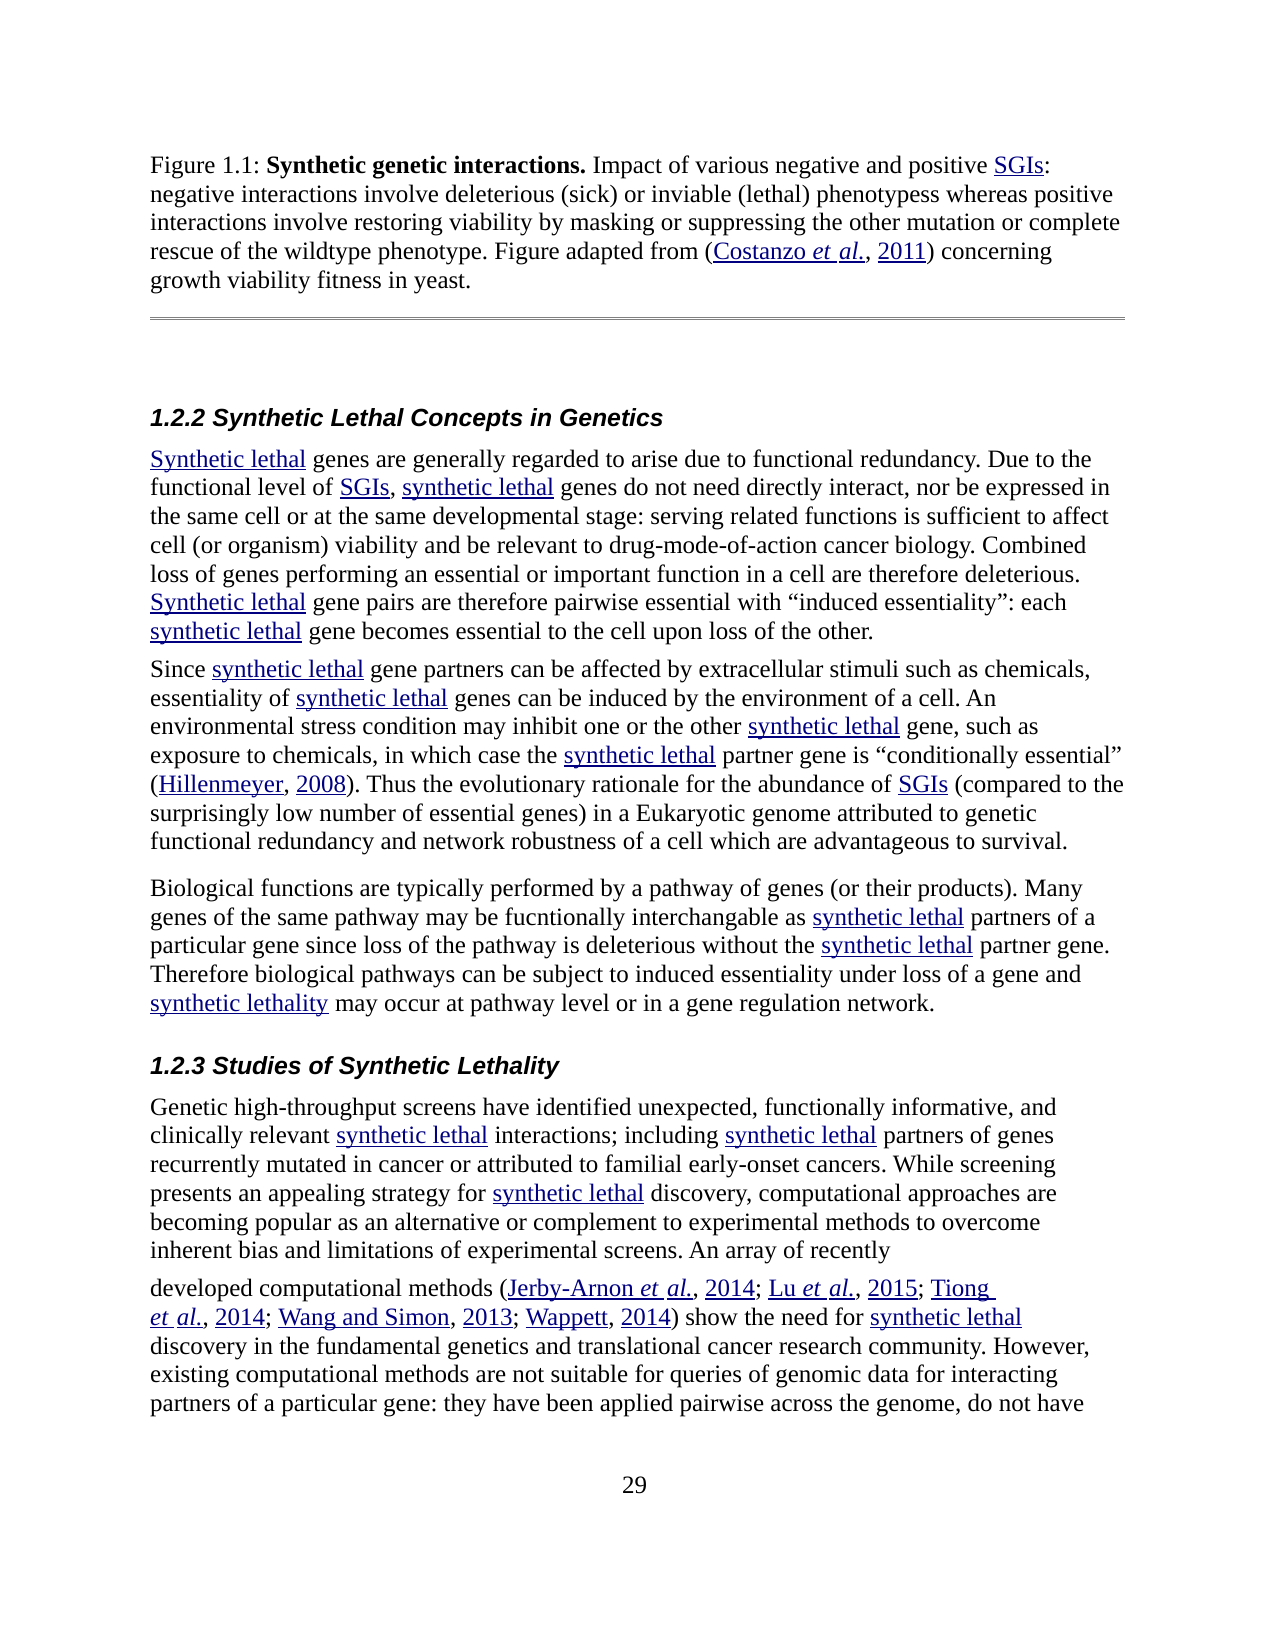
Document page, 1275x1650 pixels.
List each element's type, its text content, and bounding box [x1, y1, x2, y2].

text developed computational methods (Jerby-Arnon et al., 2014; Lu et al., 2015; Tiong et al., 2014; Wang and Simon, 2013; Wappett, 2014) show the need for synthetic lethal discovery in the fundamental genetics and translational cancer research community. However, existing computational methods are not suitable for queries of genomic data for interacting partners of a particular gene: they have been applied pairwise across the genome, do not have [150, 1273, 1125, 1417]
subtitle 1.2.2 Synthetic Lethal Concepts in Genetics [150, 403, 1125, 431]
subtitle 1.2.3 Studies of Synthetic Lethality [150, 1051, 1125, 1079]
text Genetic high-throughput screens have identified unexpected, functionally informative, and clinically relevant synthetic lethal interactions; including synthetic lethal partners of genes recurrently mutated in cancer or attributed to familial early-onset cancers. While screening presents an appealing strategy for synthetic lethal discovery, computational approaches are becoming popular as an alternative or complement to experimental methods to overcome inherent bias and limitations of experimental screens. An array of recently [150, 1092, 1125, 1264]
text Biological functions are typically performed by a pathway of genes (or their products). Many genes of the same pathway may be fucntionally interchangable as synthetic lethal partners of a particular gene since loss of the pathway is deleterious without the synthetic lethal partner gene. Therefore biological pathways can be subject to induced essentiality under loss of a gene and synthetic lethality may occur at pathway level or in a gene regulation network. [150, 873, 1125, 1017]
text Figure 1.1: Synthetic genetic interactions. Impact of various negative and positive SGIs: negative interactions involve deleterious (sick) or inviable (lethal) phenotypess whereas positive interactions involve restoring viability by masking or suppressing the other mutation or complete rescue of the wildtype phenotype. Figure adapted from (Costanzo et al., 2011) concerning growth viability fitness in yeast. [150, 150, 1125, 294]
text Synthetic lethal genes are generally regarded to arise due to functional redundancy. Due to the functional level of SGIs, synthetic lethal genes do not need directly interact, nor be expressed in the same cell or at the same developmental stage: serving related functions is sufficient to affect cell (or organism) viability and be relevant to drug-mode-of-action cancer biology. Combined loss of genes performing an essential or important function in a cell are therefore deleterious. Synthetic lethal gene pairs are therefore pairwise essential with “induced essentiality”: each synthetic lethal gene becomes essential to the cell upon loss of the other. [150, 444, 1125, 645]
text Since synthetic lethal gene partners can be affected by extracellular stimuli such as chemicals, essentiality of synthetic lethal genes can be induced by the environment of a cell. An environmental stress condition may inhibit one or the other synthetic lethal gene, such as exposure to chemicals, in which case the synthetic lethal partner gene is “conditionally essential” (Hillenmeyer, 2008). Thus the evolutionary rationale for the abundance of SGIs (compared to the surprisingly low number of essential genes) in a Eukaryotic genome attributed to genetic functional redundancy and network robustness of a cell which are advantageous to survival. [150, 654, 1125, 855]
